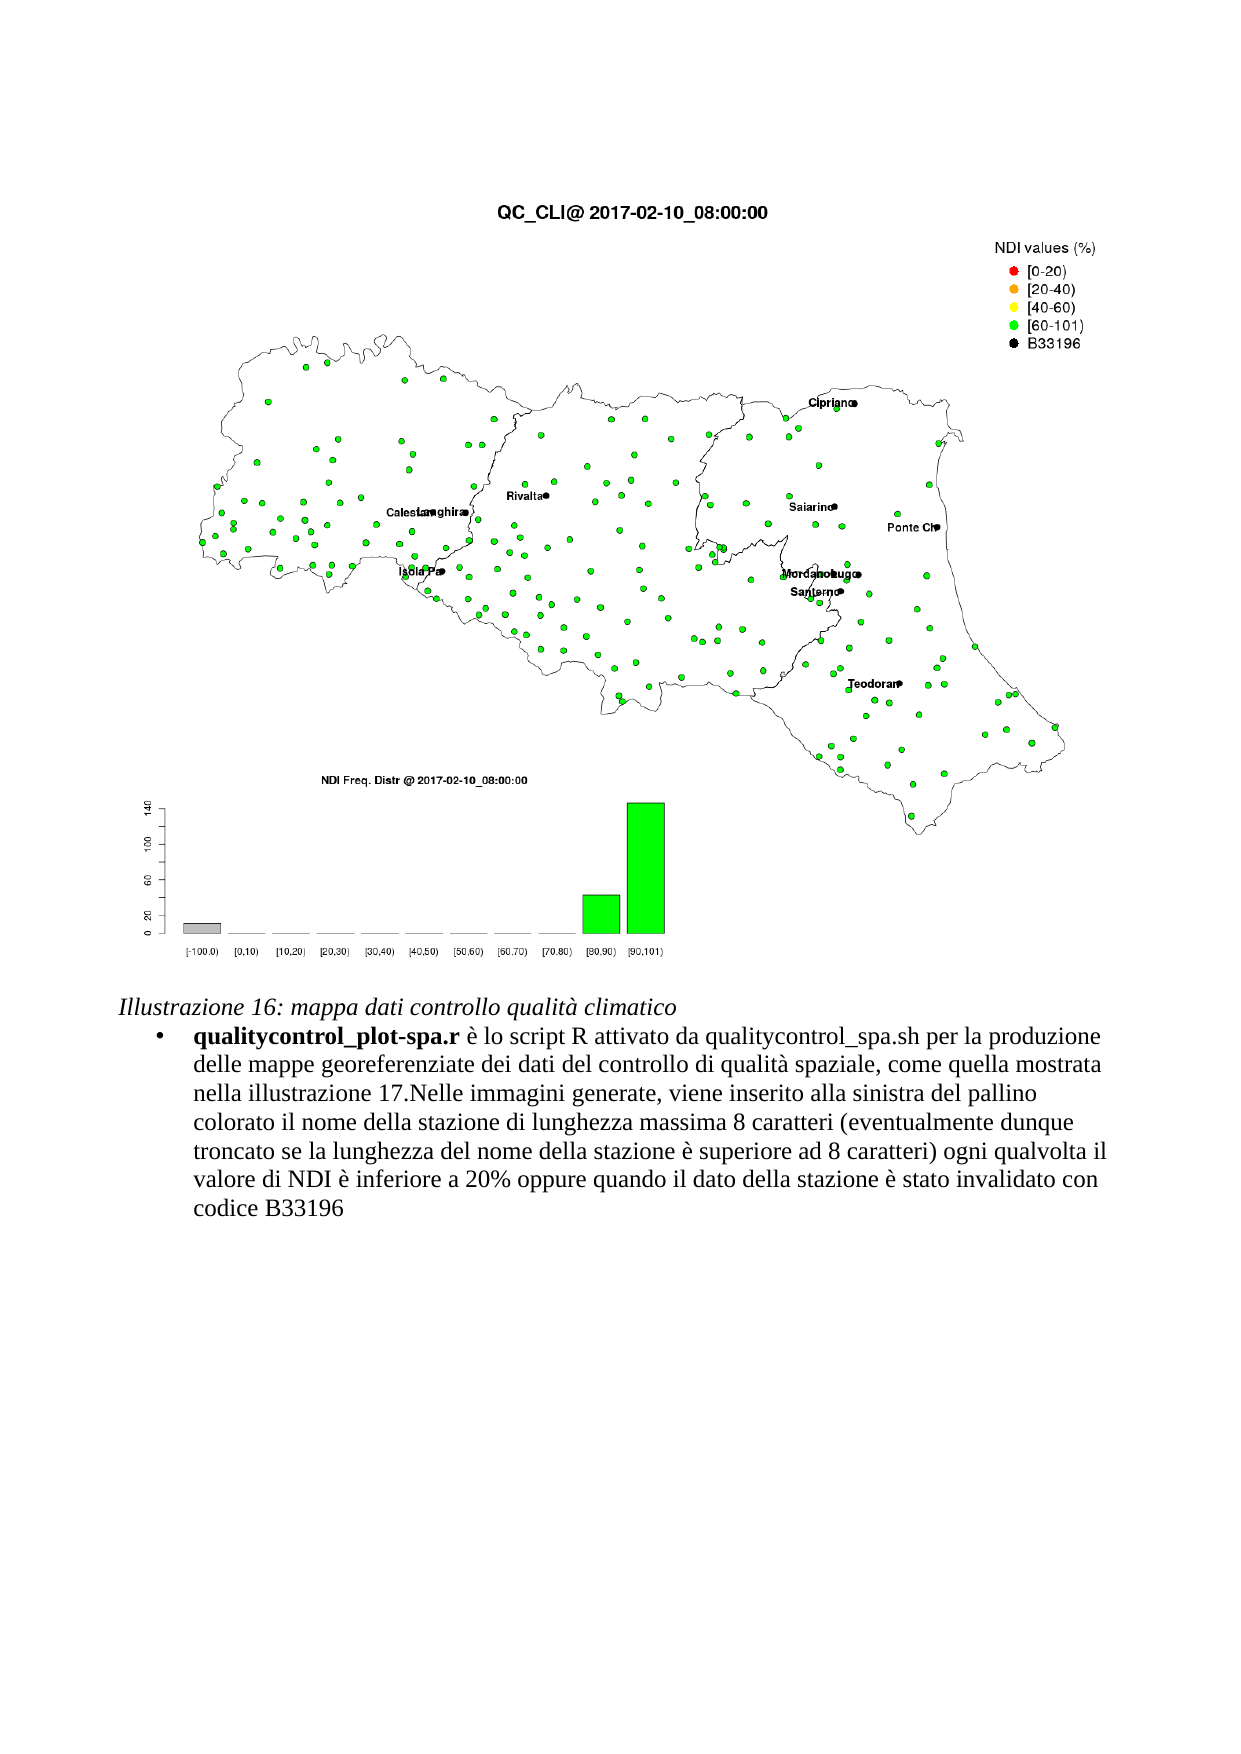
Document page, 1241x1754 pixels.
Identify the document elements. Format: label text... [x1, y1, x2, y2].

text Illustrazione 16: mappa dati controllo qualità climatico [118, 992, 1122, 1021]
picture [118, 188, 1123, 992]
list qualitycontrol_plot-spa.r è lo script R attivato da qualitycontrol_spa.sh per la produzione delle mappe georeferenziate dei dati del controllo di qualità spaziale, come quella mostrata nella illustrazione 17.Nelle immagini generate, viene inserito alla sinistra del pallino colorato il nome della stazione di lunghezza massima 8 caratteri (eventualmente dunque troncato se la lunghezza del nome della stazione è superiore ad 8 caratteri) ogni qualvolta il valore di NDI è inferiore a 20% oppure quando il dato della stazione è stato invalidato con codice B33196 [156, 1021, 1122, 1222]
